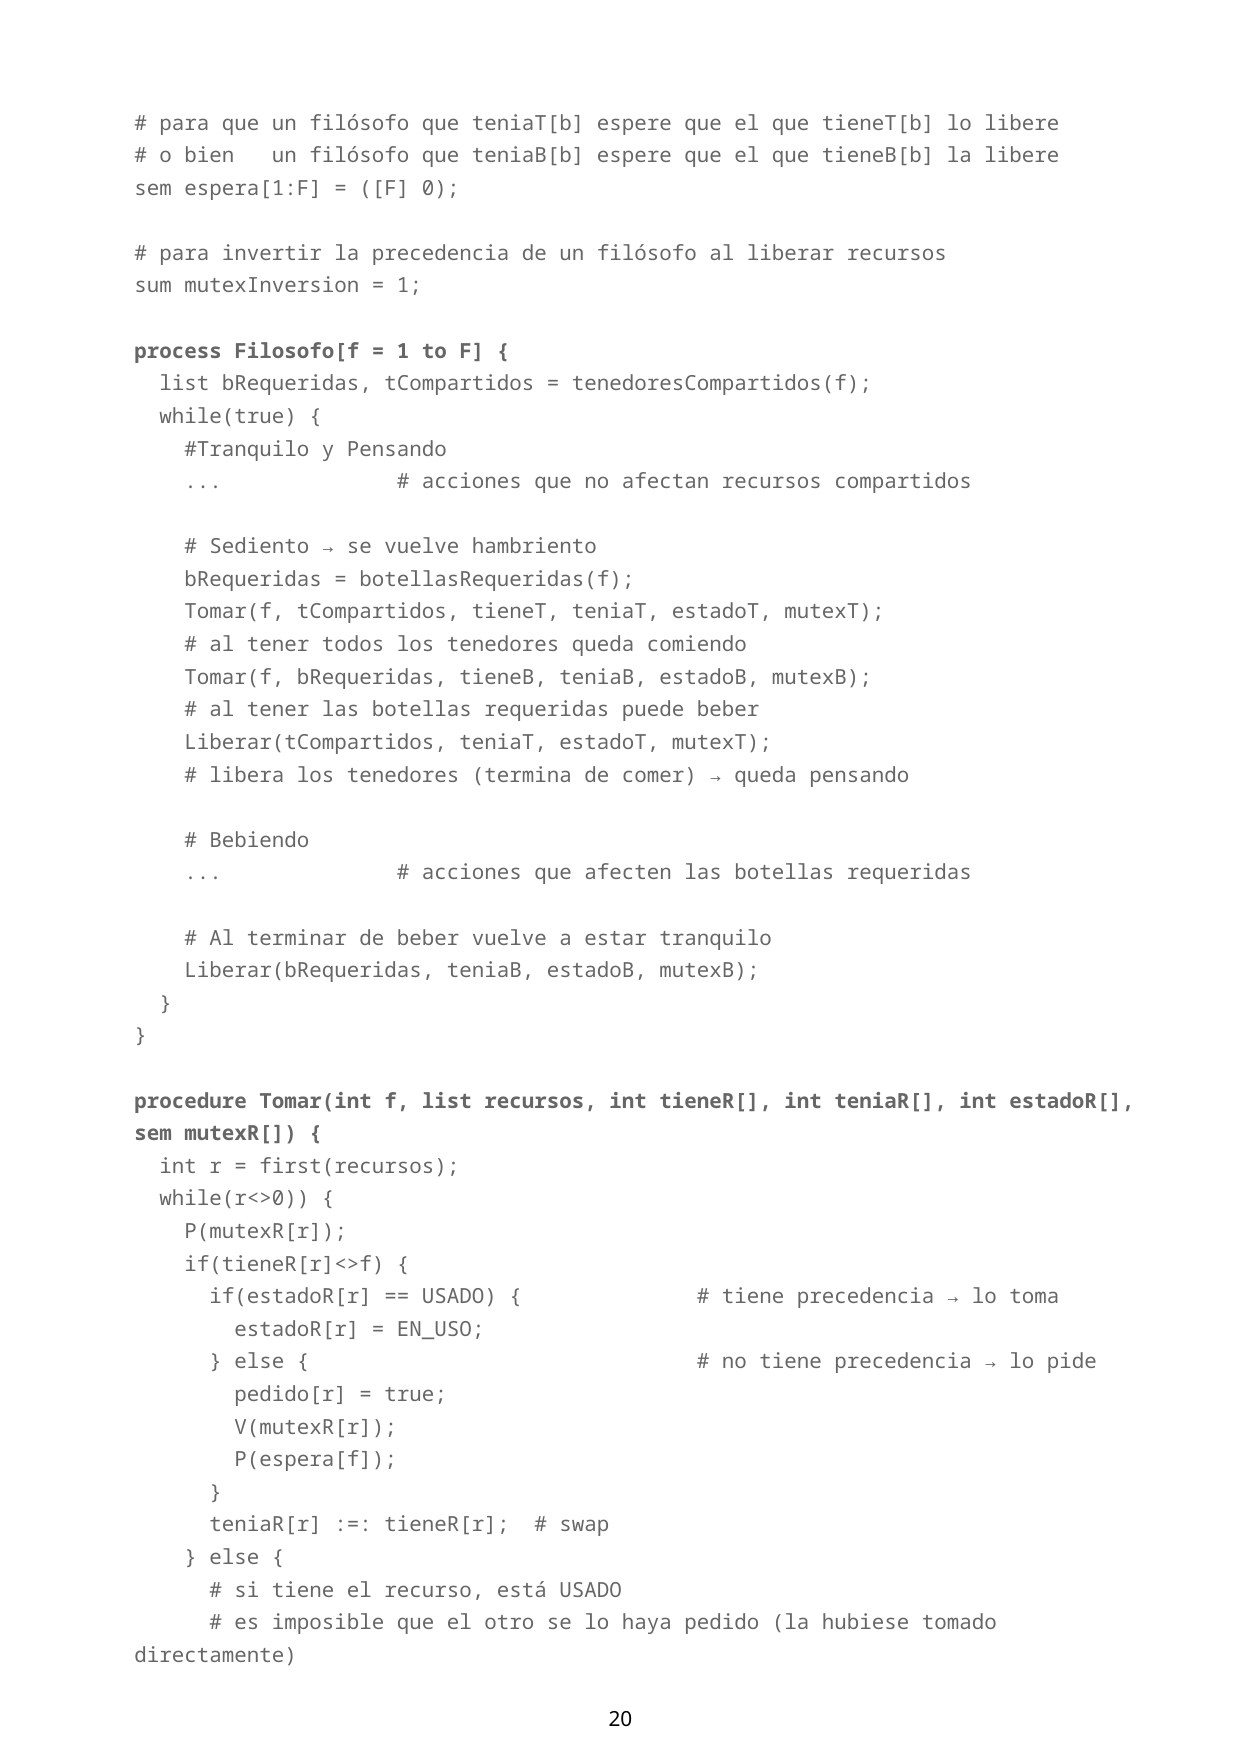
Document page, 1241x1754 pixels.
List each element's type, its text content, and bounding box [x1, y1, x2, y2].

text procedure Tomar(int f, list recursos, int tieneR[], int teniaR[], int estadoR[], sem mutexR[]) { [134, 1086, 1165, 1147]
text P(espera[f]); [134, 1444, 1165, 1473]
text Liberar(bRequeridas, teniaB, estadoB, mutexB); [134, 955, 1165, 984]
text if(estadoR[r] == USADO) { # tiene precedencia → lo toma [134, 1281, 1165, 1310]
text } [134, 1021, 1165, 1049]
text sem espera[1:F] = ([F] 0); [134, 173, 1165, 201]
text V(mutexR[r]); [134, 1412, 1165, 1440]
text bRequeridas = botellasRequeridas(f); [134, 564, 1165, 592]
text ... # acciones que no afectan recursos compartidos [134, 466, 1165, 495]
text #Tranquilo y Pensando [134, 434, 1165, 462]
text sum mutexInversion = 1; [134, 271, 1165, 299]
text # Sediento → se vuelve hambriento [134, 531, 1165, 560]
text # al tener las botellas requeridas puede beber [134, 694, 1165, 723]
text # para invertir la precedencia de un filósofo al liberar recursos [134, 238, 1165, 266]
text # o bien un filósofo que teniaB[b] espere que el que tieneB[b] la libere [134, 140, 1165, 169]
text while(true) { [134, 401, 1165, 429]
text } else { [134, 1542, 1165, 1571]
text } [134, 1477, 1165, 1505]
text P(mutexR[r]); [134, 1216, 1165, 1244]
text # Bebiendo [134, 825, 1165, 853]
text if(tieneR[r]<>f) { [134, 1249, 1165, 1277]
text # libera los tenedores (termina de comer) → queda pensando [134, 760, 1165, 788]
text pedido[r] = true; [134, 1379, 1165, 1408]
text } else { # no tiene precedencia → lo pide [134, 1347, 1165, 1375]
text ... # acciones que afecten las botellas requeridas [134, 857, 1165, 886]
text } [134, 988, 1165, 1016]
text process Filosofo[f = 1 to F] { [134, 336, 1165, 364]
text Tomar(f, bRequeridas, tieneB, teniaB, estadoB, mutexB); [134, 662, 1165, 690]
text while(r<>0)) { [134, 1183, 1165, 1212]
text teniaR[r] :=: tieneR[r]; # swap [134, 1509, 1165, 1538]
text list bRequeridas, tCompartidos = tenedoresCompartidos(f); [134, 368, 1165, 397]
text estadoR[r] = EN_USO; [134, 1314, 1165, 1342]
text # Al terminar de beber vuelve a estar tranquilo [134, 923, 1165, 951]
text int r = first(recursos); [134, 1151, 1165, 1179]
text Tomar(f, tCompartidos, tieneT, teniaT, estadoT, mutexT); [134, 597, 1165, 625]
text Liberar(tCompartidos, teniaT, estadoT, mutexT); [134, 727, 1165, 756]
text # al tener todos los tenedores queda comiendo [134, 629, 1165, 658]
text # si tiene el recurso, está USADO [134, 1575, 1165, 1603]
text # es imposible que el otro se lo haya pedido (la hubiese tomado directamente) [134, 1607, 1165, 1668]
text # para que un filósofo que teniaT[b] espere que el que tieneT[b] lo libere [134, 108, 1165, 136]
